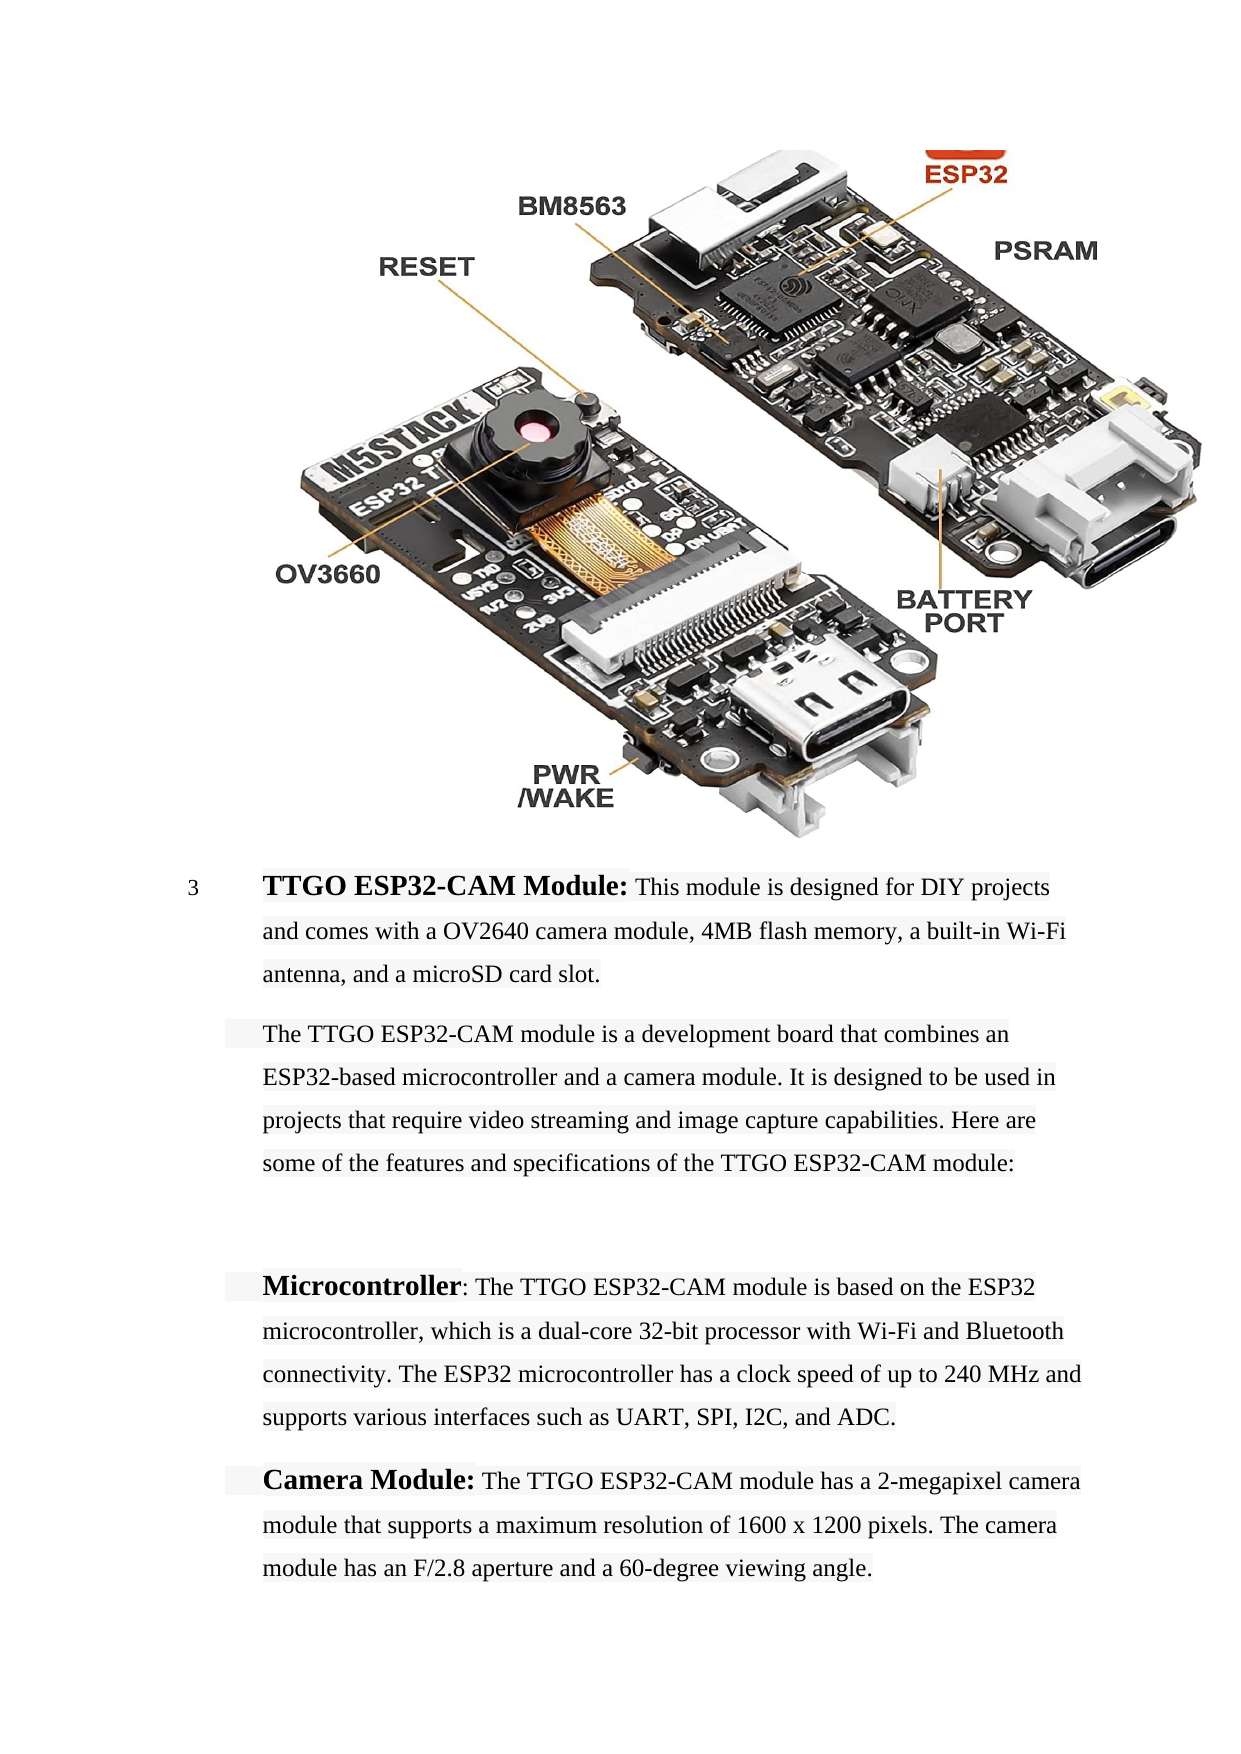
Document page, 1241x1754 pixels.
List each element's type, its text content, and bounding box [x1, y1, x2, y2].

list Microcontroller: The TTGO ESP32-CAM module is based on the ESP32 microcontroller, which is a dual-core 32-bit processor with Wi-Fi and Bluetooth connectivity. The ESP32 microcontroller has a clock speed of up to 240 MHz and supports various interfaces such as UART, SPI, I2C, and ADC. [225, 1268, 1090, 1431]
list Camera Module: The TTGO ESP32-CAM module has a 2-megapixel camera module that supports a maximum resolution of 1600 x 1200 pixels. The camera module has an F/2.8 aperture and a 60-degree viewing angle. [225, 1462, 1090, 1582]
list TTGO ESP32-CAM Module: This module is designed for DIY projects and comes with a OV2640 camera module, 4MB flash memory, a built-in Wi-Fi antenna, and a microSD card slot. [187, 868, 1090, 988]
picture [262, 150, 1203, 839]
list The TTGO ESP32-CAM module is a development board that combines an ESP32-based microcontroller and a camera module. It is designed to be used in projects that require video streaming and image capture capabilities. Here are some of the features and specifications of the TTGO ESP32-CAM module: [225, 1019, 1090, 1177]
